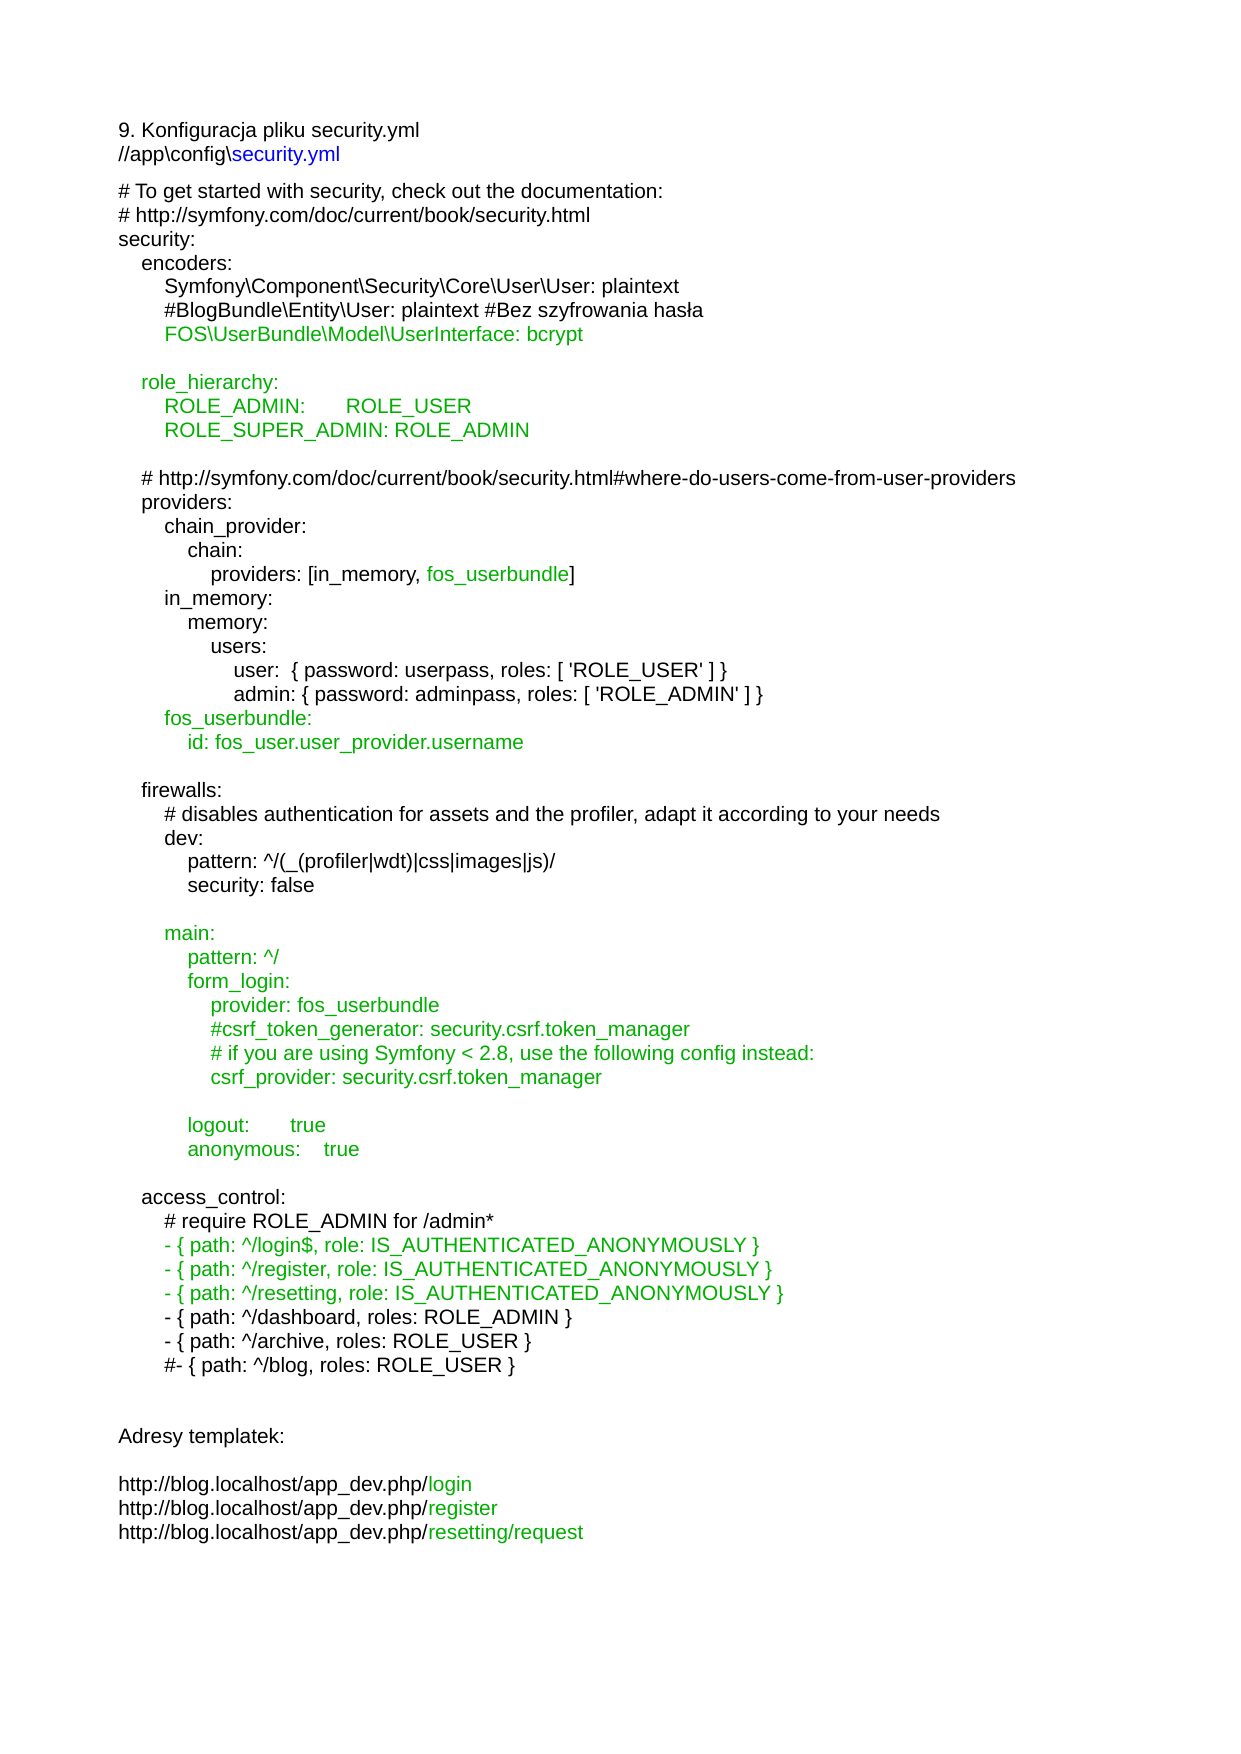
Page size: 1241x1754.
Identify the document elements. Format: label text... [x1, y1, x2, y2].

text - { path: ^/archive, roles: ROLE_USER } [118, 1328, 1122, 1352]
text # require ROLE_ADMIN for /admin* [118, 1209, 1122, 1233]
text - { path: ^/login$, role: IS_AUTHENTICATED_ANONYMOUSLY } [118, 1233, 1122, 1257]
text providers: [in_memory, fos_userbundle] [118, 562, 1122, 586]
text - { path: ^/resetting, role: IS_AUTHENTICATED_ANONYMOUSLY } [118, 1281, 1122, 1304]
text memory: [118, 610, 1122, 634]
text main: [118, 921, 1122, 945]
text - { path: ^/register, role: IS_AUTHENTICATED_ANONYMOUSLY } [118, 1257, 1122, 1281]
text providers: [118, 490, 1122, 514]
text users: [118, 634, 1122, 658]
text encoders: [118, 250, 1122, 274]
text #- { path: ^/blog, roles: ROLE_USER } [118, 1352, 1122, 1376]
text user: { password: userpass, roles: [ 'ROLE_USER' ] } [118, 658, 1122, 682]
text Adresy templatek: [118, 1424, 1122, 1448]
text admin: { password: adminpass, roles: [ 'ROLE_ADMIN' ] } [118, 682, 1122, 706]
text access_control: [118, 1185, 1122, 1209]
text ROLE_SUPER_ADMIN: ROLE_ADMIN [118, 418, 1122, 442]
text dev: [118, 825, 1122, 849]
text http://blog.localhost/app_dev.php/register [118, 1496, 1122, 1520]
text 9. Konfiguracja pliku security.yml [118, 118, 1122, 142]
text role_hierarchy: [118, 370, 1122, 394]
text //app\config\security.yml [118, 142, 1122, 166]
text http://blog.localhost/app_dev.php/resetting/request [118, 1520, 1122, 1544]
text # http://symfony.com/doc/current/book/security.html#where-do-users-come-from-user-providers [118, 466, 1122, 490]
text Symfony\Component\Security\Core\User\User: plaintext [118, 274, 1122, 298]
text FOS\UserBundle\Model\UserInterface: bcrypt [118, 322, 1122, 346]
text # if you are using Symfony < 2.8, use the following config instead: [118, 1041, 1122, 1065]
text pattern: ^/(_(profiler|wdt)|css|images|js)/ [118, 849, 1122, 873]
text pattern: ^/ [118, 945, 1122, 969]
text id: fos_user.user_provider.username [118, 729, 1122, 753]
text provider: fos_userbundle [118, 993, 1122, 1017]
text chain_provider: [118, 514, 1122, 538]
text #csrf_token_generator: security.csrf.token_manager [118, 1017, 1122, 1041]
text in_memory: [118, 586, 1122, 610]
text firewalls: [118, 777, 1122, 801]
text # http://symfony.com/doc/current/book/security.html [118, 202, 1122, 226]
text http://blog.localhost/app_dev.php/login [118, 1472, 1122, 1496]
text # disables authentication for assets and the profiler, adapt it according to your needs [118, 801, 1122, 825]
text anonymous: true [118, 1137, 1122, 1161]
text fos_userbundle: [118, 706, 1122, 729]
text security: false [118, 873, 1122, 897]
text chain: [118, 538, 1122, 562]
text #BlogBundle\Entity\User: plaintext #Bez szyfrowania hasła [118, 298, 1122, 322]
text security: [118, 226, 1122, 250]
text - { path: ^/dashboard, roles: ROLE_ADMIN } [118, 1304, 1122, 1328]
text form_login: [118, 969, 1122, 993]
text # To get started with security, check out the documentation: [118, 178, 1122, 202]
text ROLE_ADMIN: ROLE_USER [118, 394, 1122, 418]
text csrf_provider: security.csrf.token_manager [118, 1065, 1122, 1089]
text logout: true [118, 1113, 1122, 1137]
